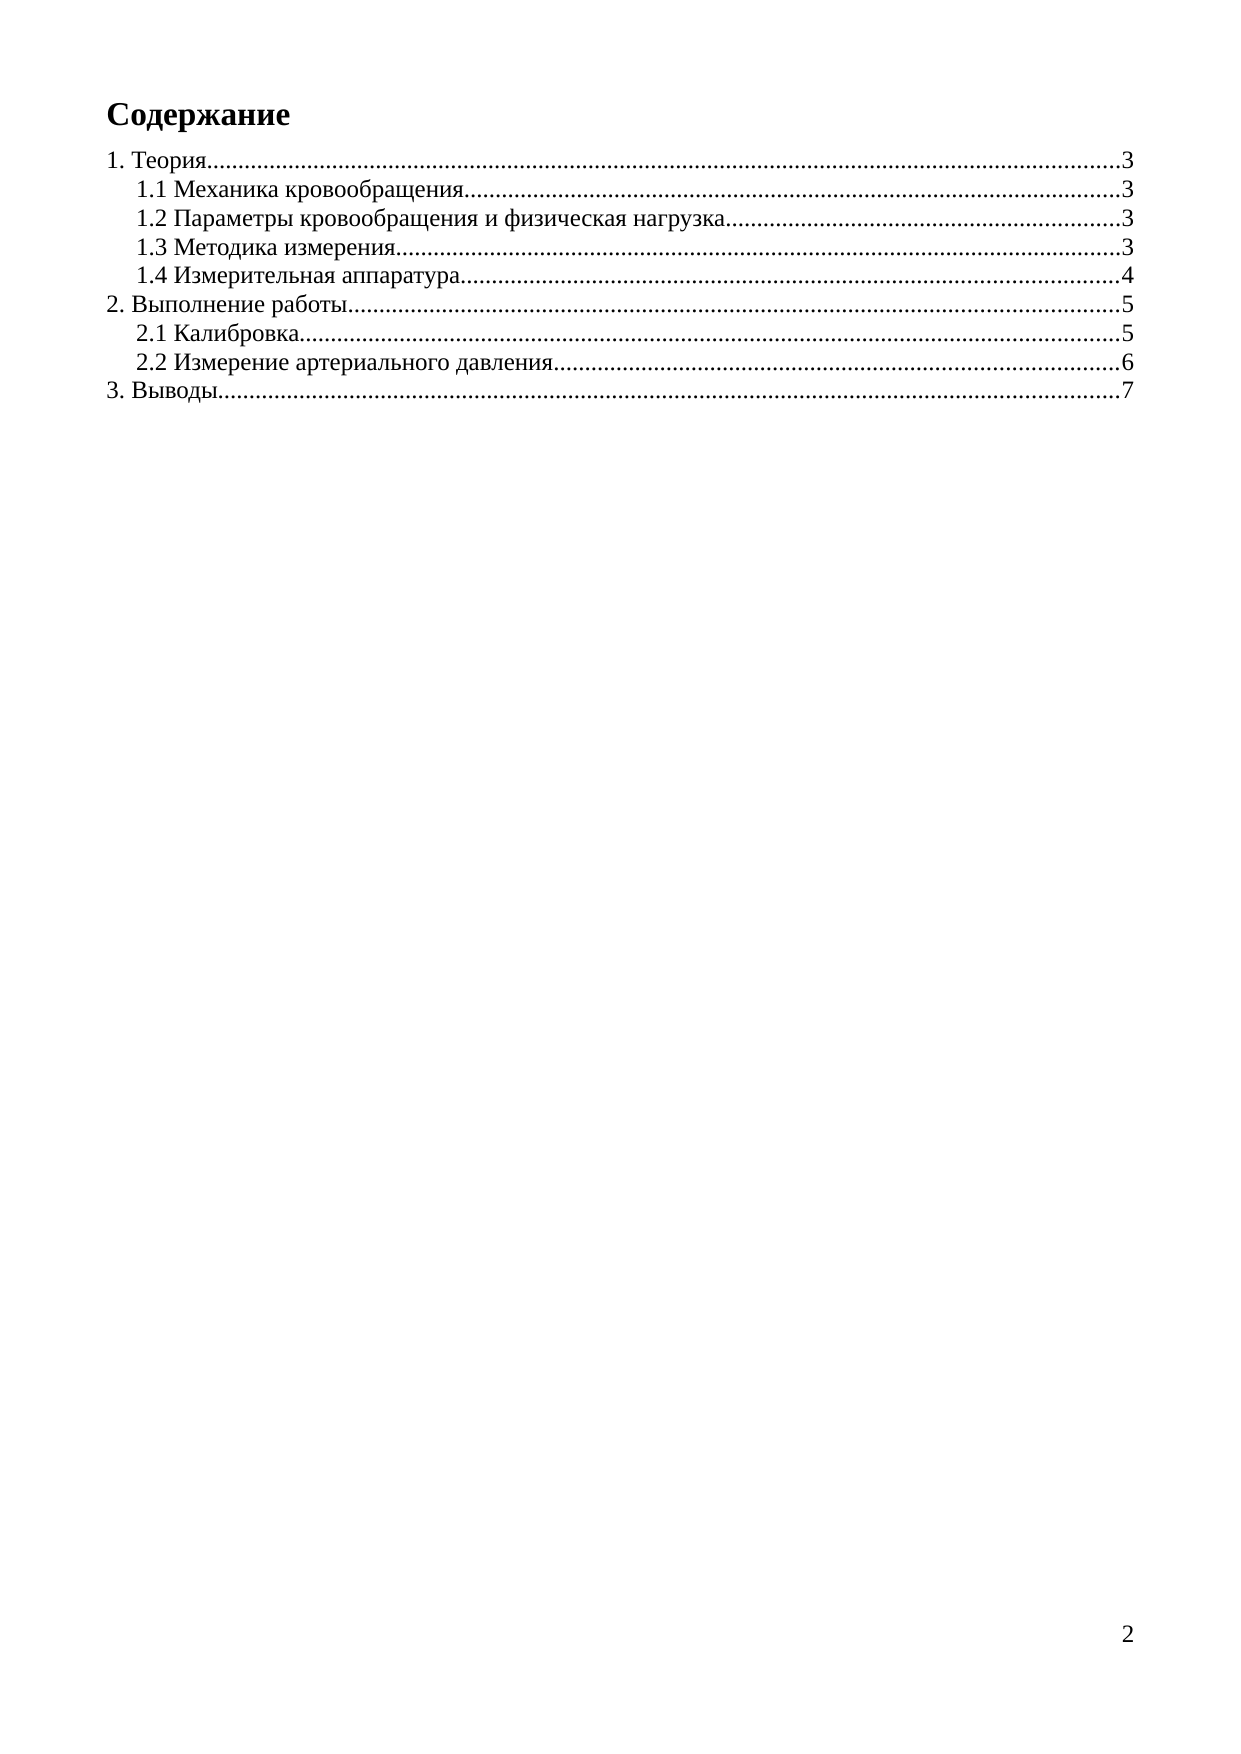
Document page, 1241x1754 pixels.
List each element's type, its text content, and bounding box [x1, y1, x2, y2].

text 2.2 Измерение артериального давления 6 [136, 347, 1134, 375]
text 1.3 Методика измерения 3 [136, 232, 1134, 260]
text 1.2 Параметры кровообращения и физическая нагрузка 3 [136, 203, 1134, 232]
text 1. Теория 3 [106, 145, 1134, 174]
text 2.1 Калибровка 5 [136, 318, 1134, 347]
text 1.1 Механика кровообращения 3 [136, 174, 1134, 203]
text 2. Выполнение работы 5 [106, 289, 1134, 318]
subtitle Содержание [106, 94, 1134, 133]
text 3. Выводы 7 [106, 375, 1134, 404]
text 1.4 Измерительная аппаратура 4 [136, 260, 1134, 289]
